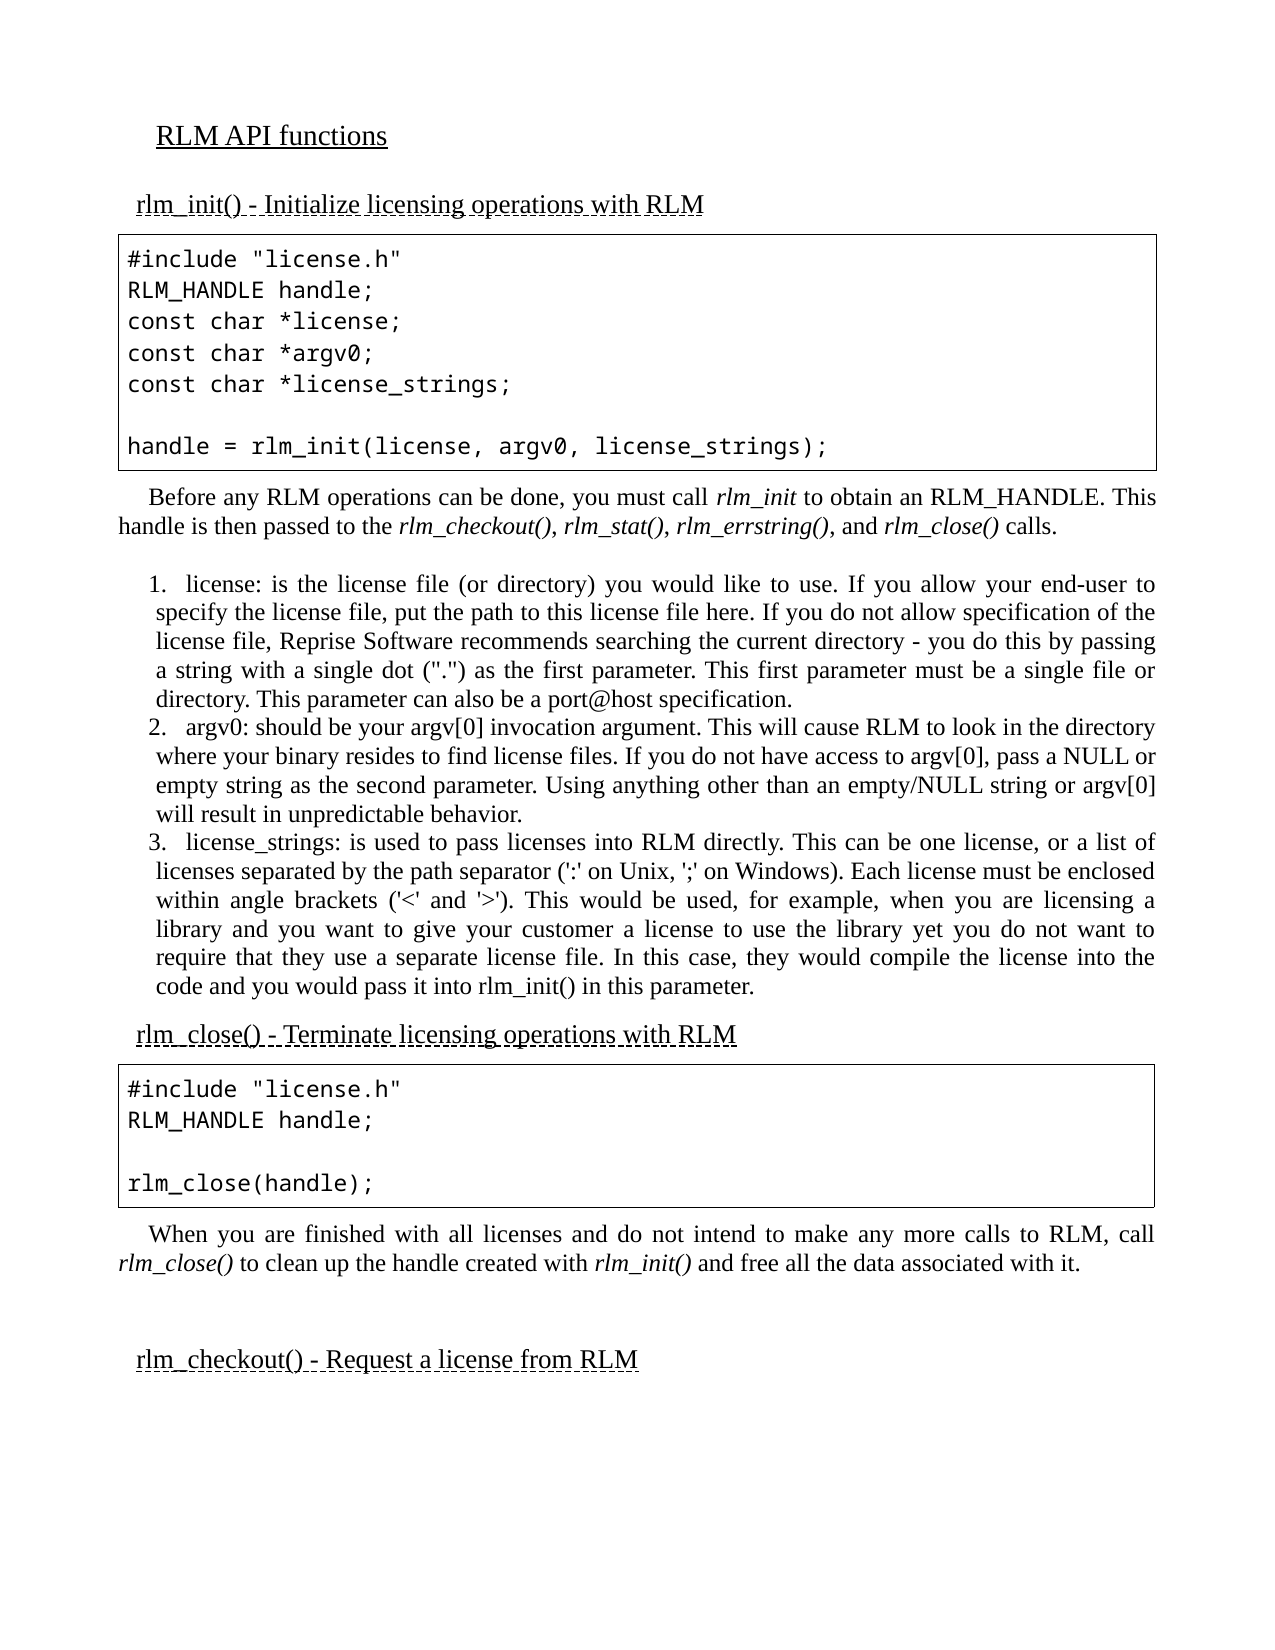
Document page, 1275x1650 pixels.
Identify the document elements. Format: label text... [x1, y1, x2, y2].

text const char *argv0; [127, 337, 1147, 368]
text handle = rlm_init(license, argv0, license_strings); [127, 430, 1147, 462]
list argv0: should be your argv[0] invocation argument. This will cause RLM to look in the directory where your binary resides to find license files. If you do not have access to argv[0], pass a NULL or empty string as the second parameter. Using anything other than an empty/NULL string or argv[0] will result in unpredictable behavior. [118, 712, 1157, 827]
text #include "license.h" [127, 243, 1147, 274]
text RLM_HANDLE handle; [127, 274, 1147, 305]
text [118, 219, 1157, 234]
title rlm_checkout() - Request a license from RLM [118, 1343, 1157, 1375]
title rlm_init() - Initialize licensing operations with RLM [118, 188, 1157, 219]
text #include "license.h" RLM_HANDLE handle; rlm_close(handle); [127, 1073, 1145, 1198]
text [119, 235, 1156, 470]
title RLM API functions [118, 118, 1157, 152]
title rlm_close() - Terminate licensing operations with RLM [118, 1018, 1157, 1049]
list license_strings: is used to pass licenses into RLM directly. This can be one license, or a list of licenses separated by the path separator (':' on Unix, ';' on Windows). Each license must be enclosed within angle brackets ('<' and '>'). This would be used, for example, when you are licensing a library and you want to give your customer a license to use the library yet you do not want to require that they use a separate license file. In this case, they would compile the license into the code and you would pass it into rlm_init() in this parameter. [118, 827, 1157, 1000]
list license: is the license file (or directory) you would like to use. If you allow your end-user to specify the license file, put the path to this license file here. If you do not allow specification of the license file, Reprise Software recommends searching the current directory - you do this by passing a string with a single dot (".") as the first parameter. This first parameter must be a single file or directory. This parameter can also be a port@host specification. [118, 569, 1157, 712]
text Before any RLM operations can be done, you must call rlm_init to obtain an RLM_HANDLE. This handle is then passed to the rlm_checkout(), rlm_stat(), rlm_errstring(), and rlm_close() calls. [118, 471, 1157, 540]
text const char *license_strings; [127, 368, 1147, 399]
text When you are finished with all licenses and do not intend to make any more calls to RLM, call rlm_close() to clean up the handle created with rlm_init() and free all the data associated with it. [118, 1049, 1157, 1276]
text const char *license; [127, 305, 1147, 337]
